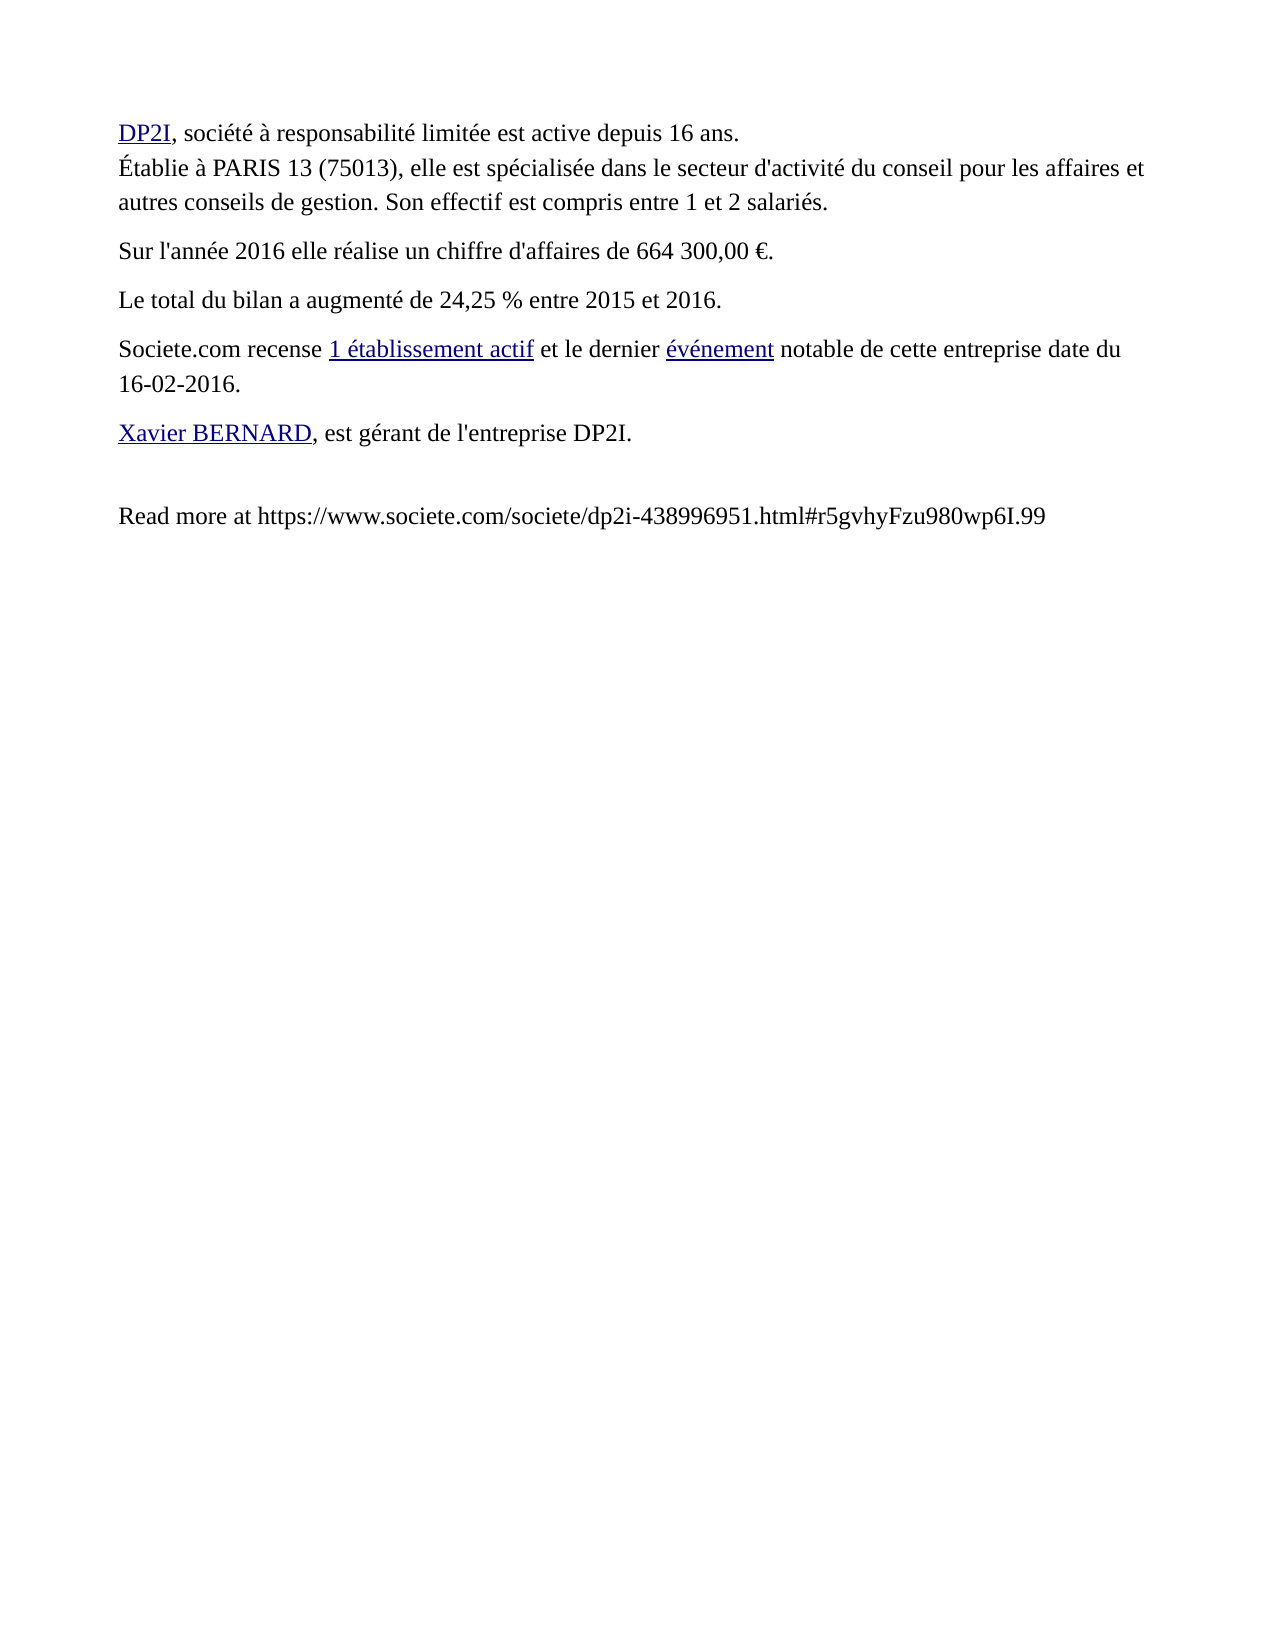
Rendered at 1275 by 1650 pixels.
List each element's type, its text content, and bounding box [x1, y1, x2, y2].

text Xavier BERNARD, est gérant de l'entreprise DP2I. [118, 418, 1157, 447]
text Societe.com recense 1 établissement actif et le dernier événement notable de cette entreprise date du 16-02-2016. [118, 334, 1157, 397]
text Sur l'année 2016 elle réalise un chiffre d'affaires de 664 300,00 €. [118, 236, 1157, 265]
text Read more at https://www.societe.com/societe/dp2i-438996951.html#r5gvhyFzu980wp6I.99 [118, 467, 1157, 530]
text Le total du bilan a augmenté de 24,25 % entre 2015 et 2016. [118, 285, 1157, 314]
text DP2I, société à responsabilité limitée est active depuis 16 ans. Établie à PARIS 13 (75013), elle est spécialisée dans le secteur d'activité du conseil pour les affaires et autres conseils de gestion. Son effectif est compris entre 1 et 2 salariés. [118, 118, 1157, 216]
